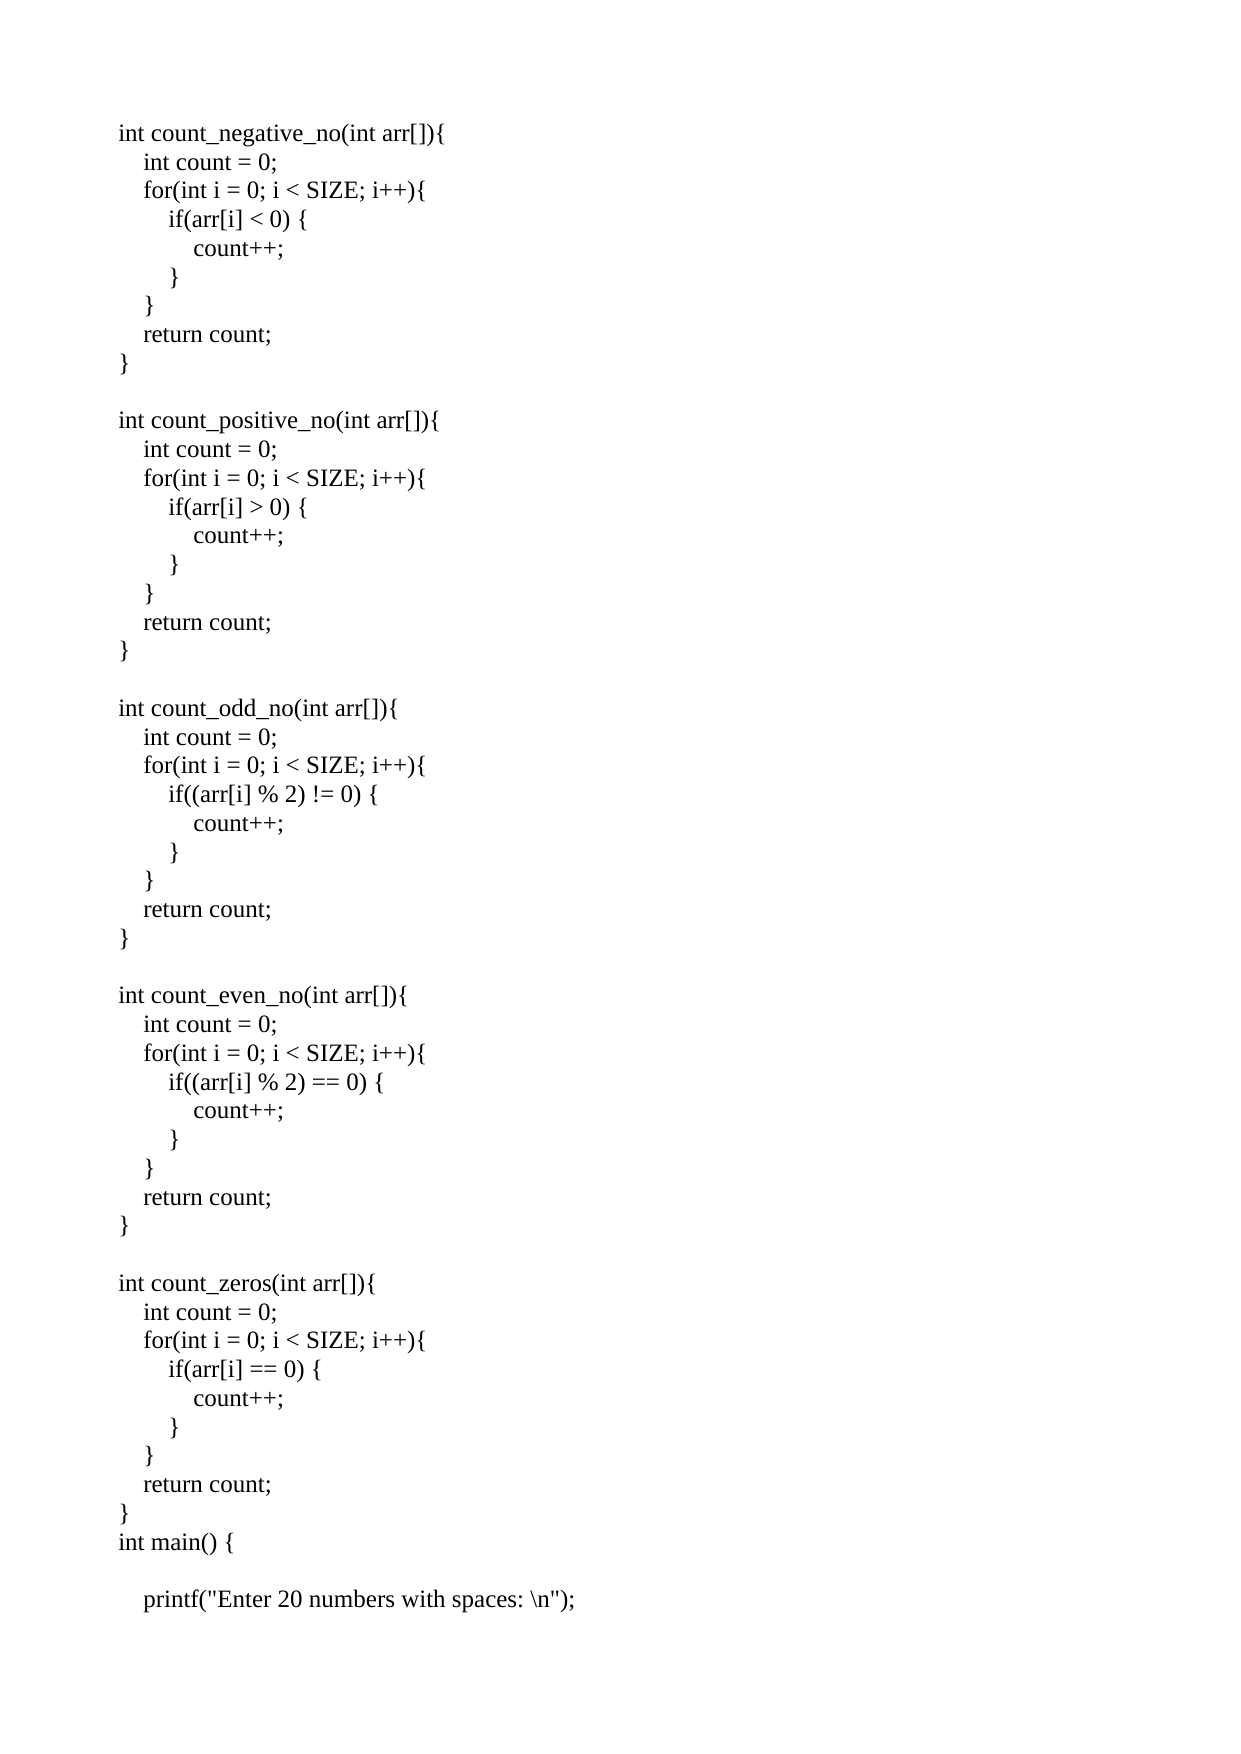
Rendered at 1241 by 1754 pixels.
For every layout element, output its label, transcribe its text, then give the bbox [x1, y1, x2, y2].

text int count = 0; [118, 434, 1122, 463]
text } [118, 636, 1122, 664]
text if(arr[i] == 0) { [118, 1354, 1122, 1383]
text int count = 0; [118, 722, 1122, 751]
text } [118, 578, 1122, 607]
text int count = 0; [118, 147, 1122, 176]
text for(int i = 0; i < SIZE; i++){ [118, 751, 1122, 779]
text return count; [118, 319, 1122, 348]
text return count; [118, 607, 1122, 636]
text count++; [118, 521, 1122, 549]
text count++; [118, 233, 1122, 262]
text } [118, 291, 1122, 319]
text count++; [118, 808, 1122, 837]
text int count = 0; [118, 1009, 1122, 1038]
text for(int i = 0; i < SIZE; i++){ [118, 176, 1122, 204]
text count++; [118, 1383, 1122, 1412]
text } [118, 923, 1122, 952]
text for(int i = 0; i < SIZE; i++){ [118, 1038, 1122, 1067]
text int count_negative_no(int arr[]){ [118, 118, 1122, 147]
text if((arr[i] % 2) != 0) { [118, 779, 1122, 808]
text } [118, 262, 1122, 291]
text count++; [118, 1096, 1122, 1124]
text if(arr[i] > 0) { [118, 492, 1122, 521]
text return count; [118, 1182, 1122, 1211]
text } [118, 1124, 1122, 1153]
text int count_positive_no(int arr[]){ [118, 406, 1122, 434]
text } [118, 1441, 1122, 1469]
text int count_zeros(int arr[]){ [118, 1268, 1122, 1297]
text if(arr[i] < 0) { [118, 204, 1122, 233]
text for(int i = 0; i < SIZE; i++){ [118, 1326, 1122, 1354]
text int main() { [118, 1527, 1122, 1556]
text return count; [118, 894, 1122, 923]
text printf("Enter 20 numbers with spaces: \n"); [118, 1584, 1122, 1613]
text for(int i = 0; i < SIZE; i++){ [118, 463, 1122, 492]
text } [118, 549, 1122, 578]
text if((arr[i] % 2) == 0) { [118, 1067, 1122, 1096]
text } [118, 1211, 1122, 1239]
text } [118, 837, 1122, 866]
text return count; [118, 1469, 1122, 1498]
text int count_odd_no(int arr[]){ [118, 693, 1122, 722]
text int count_even_no(int arr[]){ [118, 981, 1122, 1009]
text } [118, 866, 1122, 894]
text } [118, 1498, 1122, 1527]
text } [118, 348, 1122, 377]
text } [118, 1412, 1122, 1441]
text int count = 0; [118, 1297, 1122, 1326]
text } [118, 1153, 1122, 1182]
